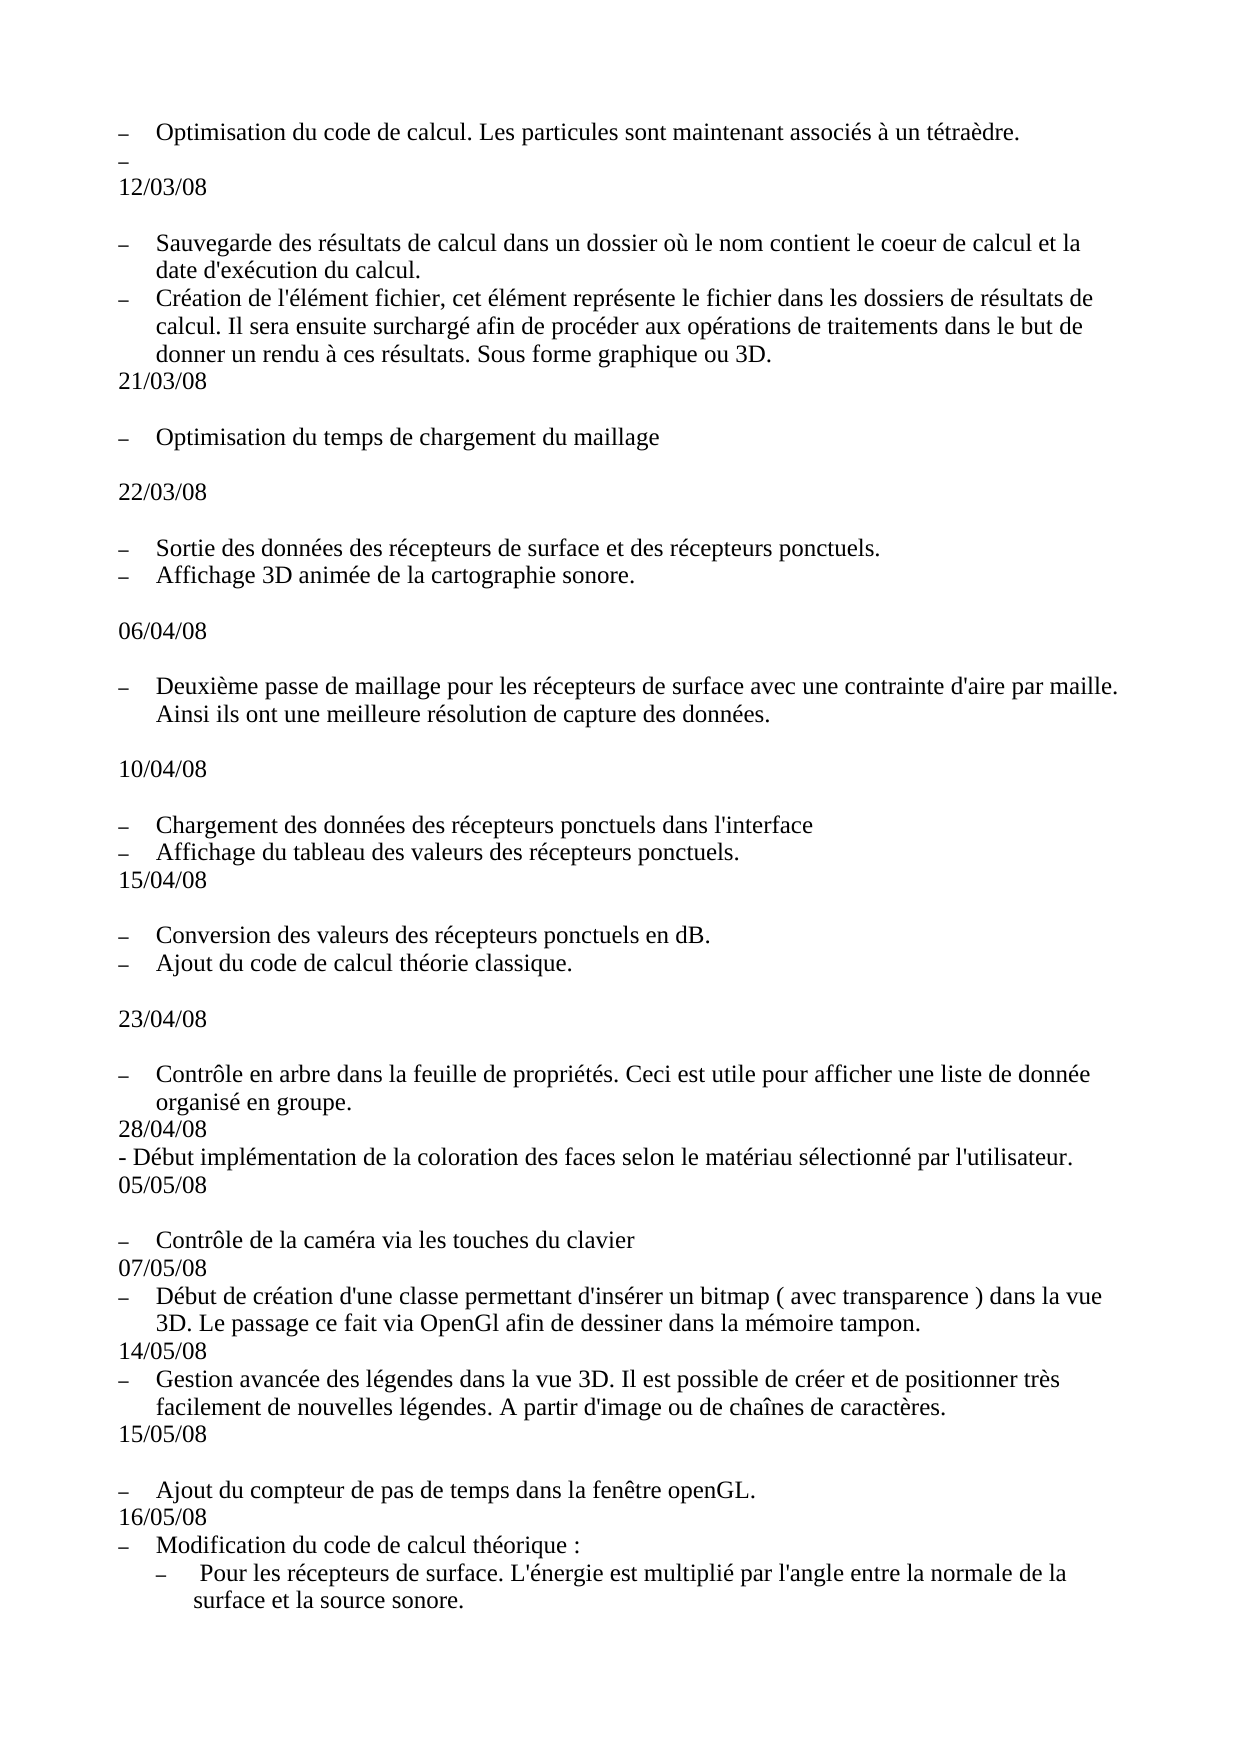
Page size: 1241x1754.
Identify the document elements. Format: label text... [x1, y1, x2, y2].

list Deuxième passe de maillage pour les récepteurs de surface avec une contrainte d'aire par maille. Ainsi ils ont une meilleure résolution de capture des données. [118, 672, 1122, 728]
text 14/05/08 [118, 1337, 1122, 1365]
text 07/05/08 [118, 1254, 1122, 1282]
list Gestion avancée des légendes dans la vue 3D. Il est possible de créer et de positionner très facilement de nouvelles légendes. A partir d'image ou de chaînes de caractères. [118, 1365, 1122, 1420]
text 05/05/08 [118, 1171, 1122, 1199]
text 28/04/08 [118, 1116, 1122, 1143]
list Affichage du tableau des valeurs des récepteurs ponctuels. [118, 838, 1122, 866]
list Chargement des données des récepteurs ponctuels dans l'interface [118, 811, 1122, 838]
text - Début implémentation de la coloration des faces selon le matériau sélectionné par l'utilisateur. [118, 1143, 1122, 1171]
list Ajout du compteur de pas de temps dans la fenêtre openGL. [118, 1476, 1122, 1503]
list Contrôle de la caméra via les touches du clavier [118, 1226, 1122, 1254]
list Conversion des valeurs des récepteurs ponctuels en dB. [118, 922, 1122, 949]
text 12/03/08 [118, 173, 1122, 201]
text 15/05/08 [118, 1420, 1122, 1448]
list Optimisation du code de calcul. Les particules sont maintenant associés à un tétraèdre. [118, 118, 1122, 146]
text 16/05/08 [118, 1503, 1122, 1531]
list Ajout du code de calcul théorie classique. [118, 949, 1122, 977]
list Pour les récepteurs de surface. L'énergie est multiplié par l'angle entre la normale de la surface et la source sonore. [156, 1559, 1122, 1614]
text 21/03/08 [118, 367, 1122, 395]
list Affichage 3D animée de la cartographie sonore. [118, 561, 1122, 589]
text 15/04/08 [118, 866, 1122, 894]
list Création de l'élément fichier, cet élément représente le fichier dans les dossiers de résultats de calcul. Il sera ensuite surchargé afin de procéder aux opérations de traitements dans le but de donner un rendu à ces résultats. Sous forme graphique ou 3D. [118, 284, 1122, 367]
list Optimisation du temps de chargement du maillage [118, 423, 1122, 451]
list Contrôle en arbre dans la feuille de propriétés. Ceci est utile pour afficher une liste de donnée organisé en groupe. [118, 1060, 1122, 1116]
list Sauvegarde des résultats de calcul dans un dossier où le nom contient le coeur de calcul et la date d'exécution du calcul. [118, 229, 1122, 284]
list Début de création d'une classe permettant d'insérer un bitmap ( avec transparence ) dans la vue 3D. Le passage ce fait via OpenGl afin de dessiner dans la mémoire tampon. [118, 1282, 1122, 1337]
text 23/04/08 [118, 1005, 1122, 1032]
text 22/03/08 [118, 478, 1122, 506]
list Sortie des données des récepteurs de surface et des récepteurs ponctuels. [118, 534, 1122, 561]
text 06/04/08 [118, 617, 1122, 644]
text 10/04/08 [118, 755, 1122, 783]
list Modification du code de calcul théorique : [118, 1531, 1122, 1559]
